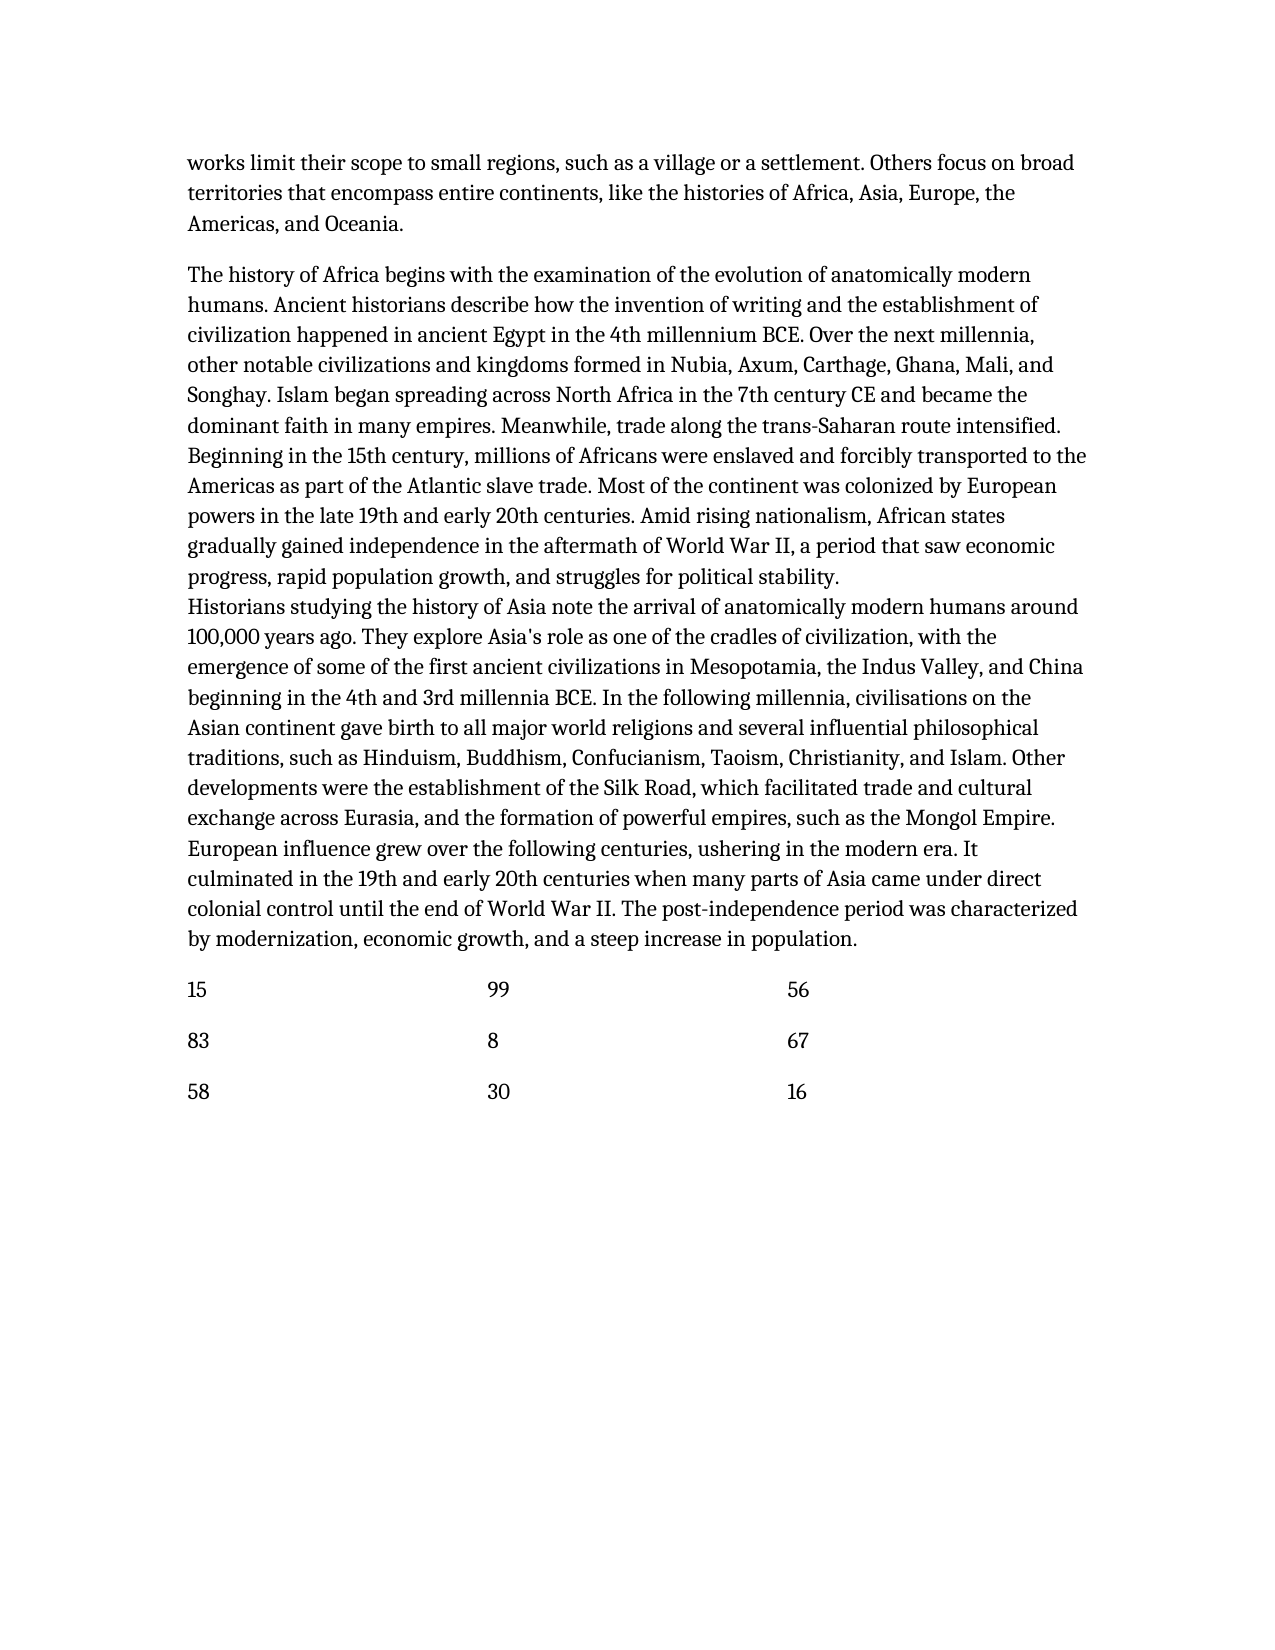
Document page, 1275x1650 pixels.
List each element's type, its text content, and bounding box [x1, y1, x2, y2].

table_cell 30 [476, 1079, 776, 1130]
table_cell 16 [776, 1079, 1076, 1130]
table_header 99 [476, 977, 776, 1028]
table_cell 58 [176, 1079, 476, 1130]
table_cell 83 [176, 1028, 476, 1079]
text The history of Africa begins with the examination of the evolution of anatomically modern humans. Ancient historians describe how the invention of writing and the establishment of civilization happened in ancient Egypt in the 4th millennium BCE. Over the next millennia, other notable civilizations and kingdoms formed in Nubia, Axum, Carthage, Ghana, Mali, and Songhay. Islam began spreading across North Africa in the 7th century CE and became the dominant faith in many empires. Meanwhile, trade along the trans-Saharan route intensified. Beginning in the 15th century, millions of Africans were enslaved and forcibly transported to the Americas as part of the Atlantic slave trade. Most of the continent was colonized by European powers in the late 19th and early 20th centuries. Amid rising nationalism, African states gradually gained independence in the aftermath of World War II, a period that saw economic progress, rapid population growth, and struggles for political stability. Historians studying the history of Asia note the arrival of anatomically modern humans around 100,000 years ago. They explore Asia's role as one of the cradles of civilization, with the emergence of some of the first ancient civilizations in Mesopotamia, the Indus Valley, and China beginning in the 4th and 3rd millennia BCE. In the following millennia, civilisations on the Asian continent gave birth to all major world religions and several influential philosophical traditions, such as Hinduism, Buddhism, Confucianism, Taoism, Christianity, and Islam. Other developments were the establishment of the Silk Road, which facilitated trade and cultural exchange across Eurasia, and the formation of powerful empires, such as the Mongol Empire. European influence grew over the following centuries, ushering in the modern era. It culminated in the 19th and early 20th centuries when many parts of Asia came under direct colonial control until the end of World War II. The post-independence period was characterized by modernization, economic growth, and a steep increase in population. [187, 261, 1087, 952]
table_header 15 [176, 977, 476, 1028]
table_cell 67 [776, 1028, 1076, 1079]
text works limit their scope to small regions, such as a village or a settlement. Others focus on broad territories that encompass entire continents, like the histories of Africa, Asia, Europe, the Americas, and Oceania. [187, 150, 1087, 237]
table_header 56 [776, 977, 1076, 1028]
table_cell 8 [476, 1028, 776, 1079]
